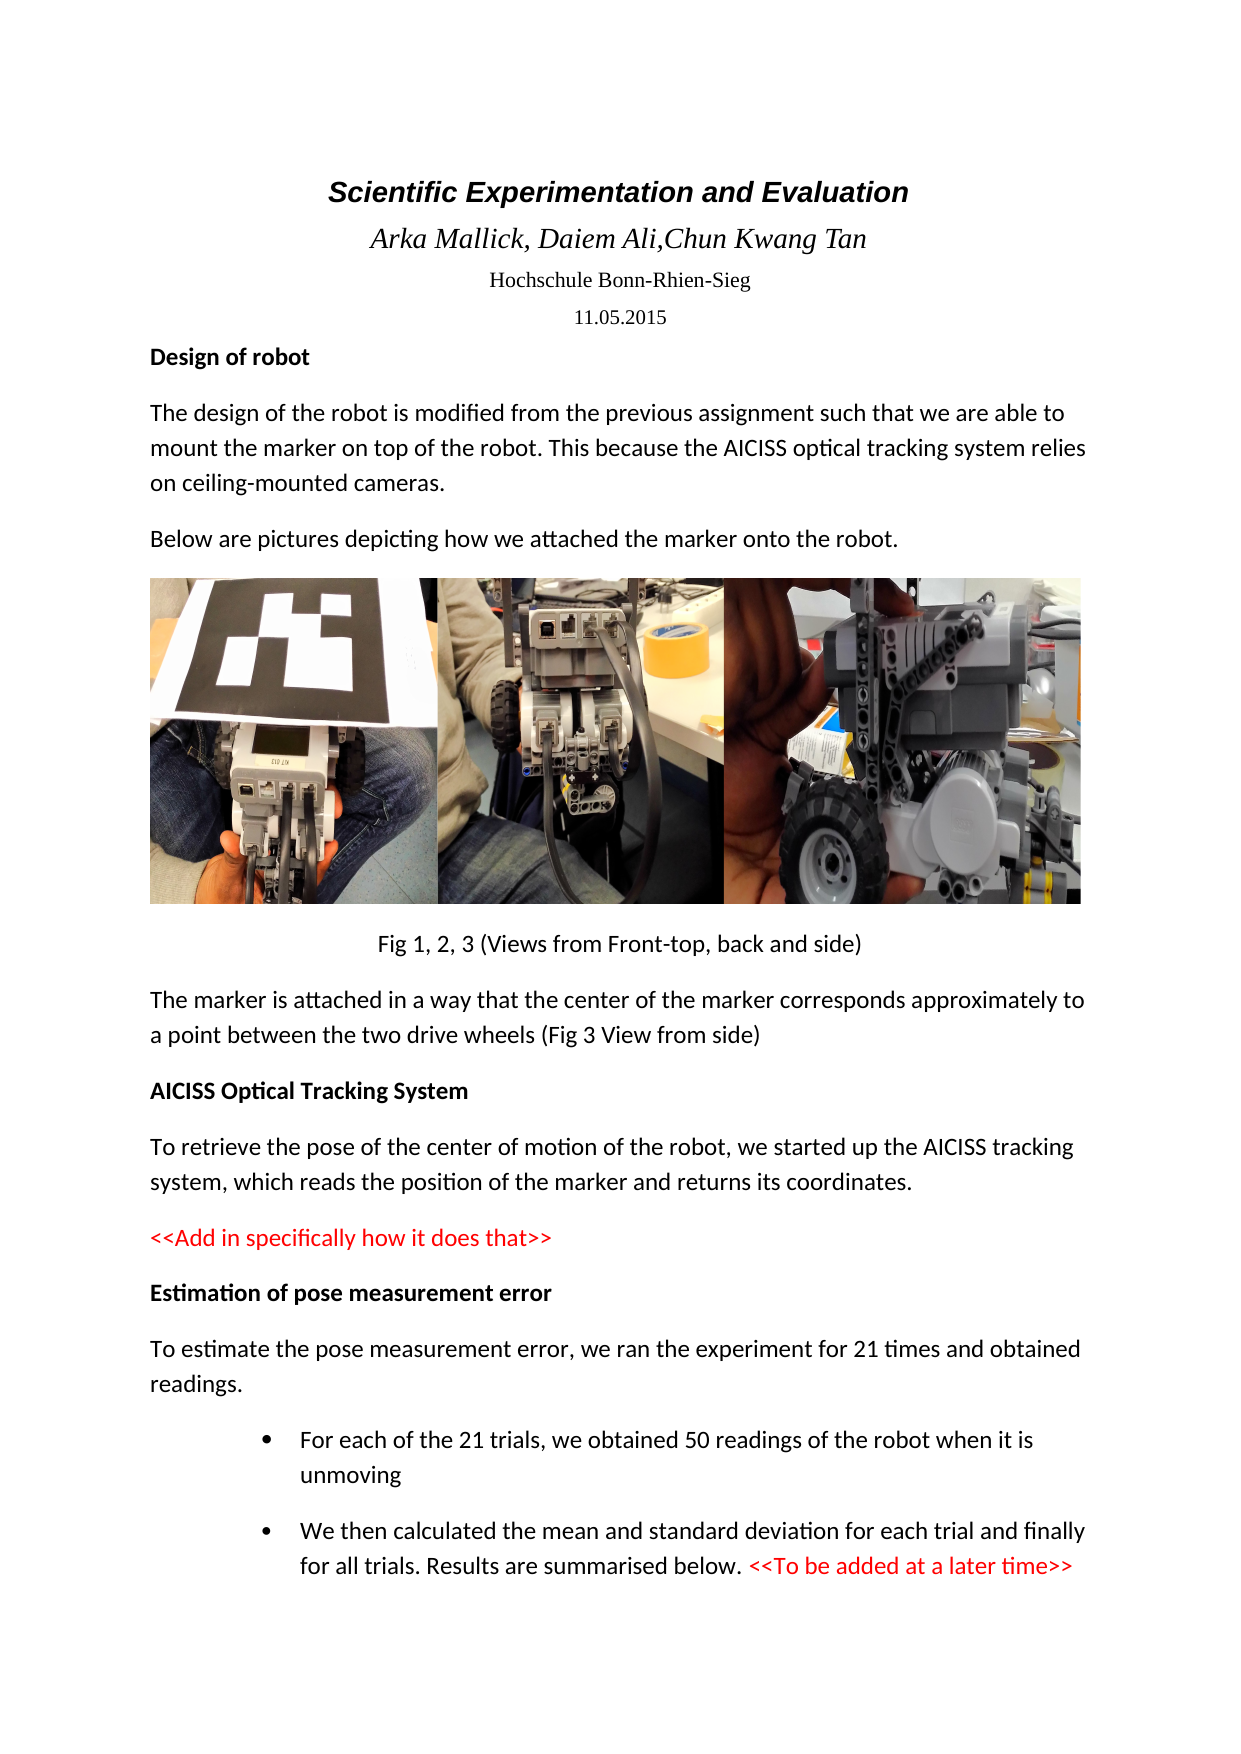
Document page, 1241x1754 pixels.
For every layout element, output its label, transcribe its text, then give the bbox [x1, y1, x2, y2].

text <<Add in specifically how it does that>> [150, 1222, 1090, 1252]
text 11.05.2015 [150, 305, 1090, 329]
text To estimate the pose measurement error, we ran the experiment for 21 times and obtained readings. [150, 1333, 1090, 1399]
text Estimation of pose measurement error [150, 1277, 1090, 1308]
text The design of the robot is modified from the previous assignment such that we are able to mount the marker on top of the robot. This because the AICISS optical tracking system relies on ceiling-mounted cameras. [150, 397, 1090, 498]
text Design of robot [150, 341, 1090, 372]
text Hochschule Bonn-Rhien-Sieg [150, 267, 1090, 292]
text Below are pictures depicting how we attached the marker onto the robot. [150, 523, 1090, 553]
subtitle Scientific Experimentation and Evaluation [150, 175, 1090, 208]
text AICISS Optical Tracking System [150, 1075, 1090, 1106]
text The marker is attached in a way that the center of the marker corresponds approximately to a point between the two drive wheels (Fig 3 View from side) [150, 984, 1090, 1050]
text To retrieve the pose of the center of motion of the robot, we started up the AICISS tracking system, which reads the position of the marker and returns its coordinates. [150, 1131, 1090, 1196]
list We then calculated the mean and standard deviation for each trial and finally for all trials. Results are summarised below. <<To be added at a later time>> [262, 1515, 1090, 1581]
text Arka Mallick, Daiem Ali,Chun Kwang Tan [150, 221, 1090, 254]
list For each of the 21 trials, we obtained 50 readings of the robot when it is unmoving [262, 1424, 1090, 1490]
text Fig 1, 2, 3 (Views from Front-top, back and side) [150, 928, 1090, 959]
